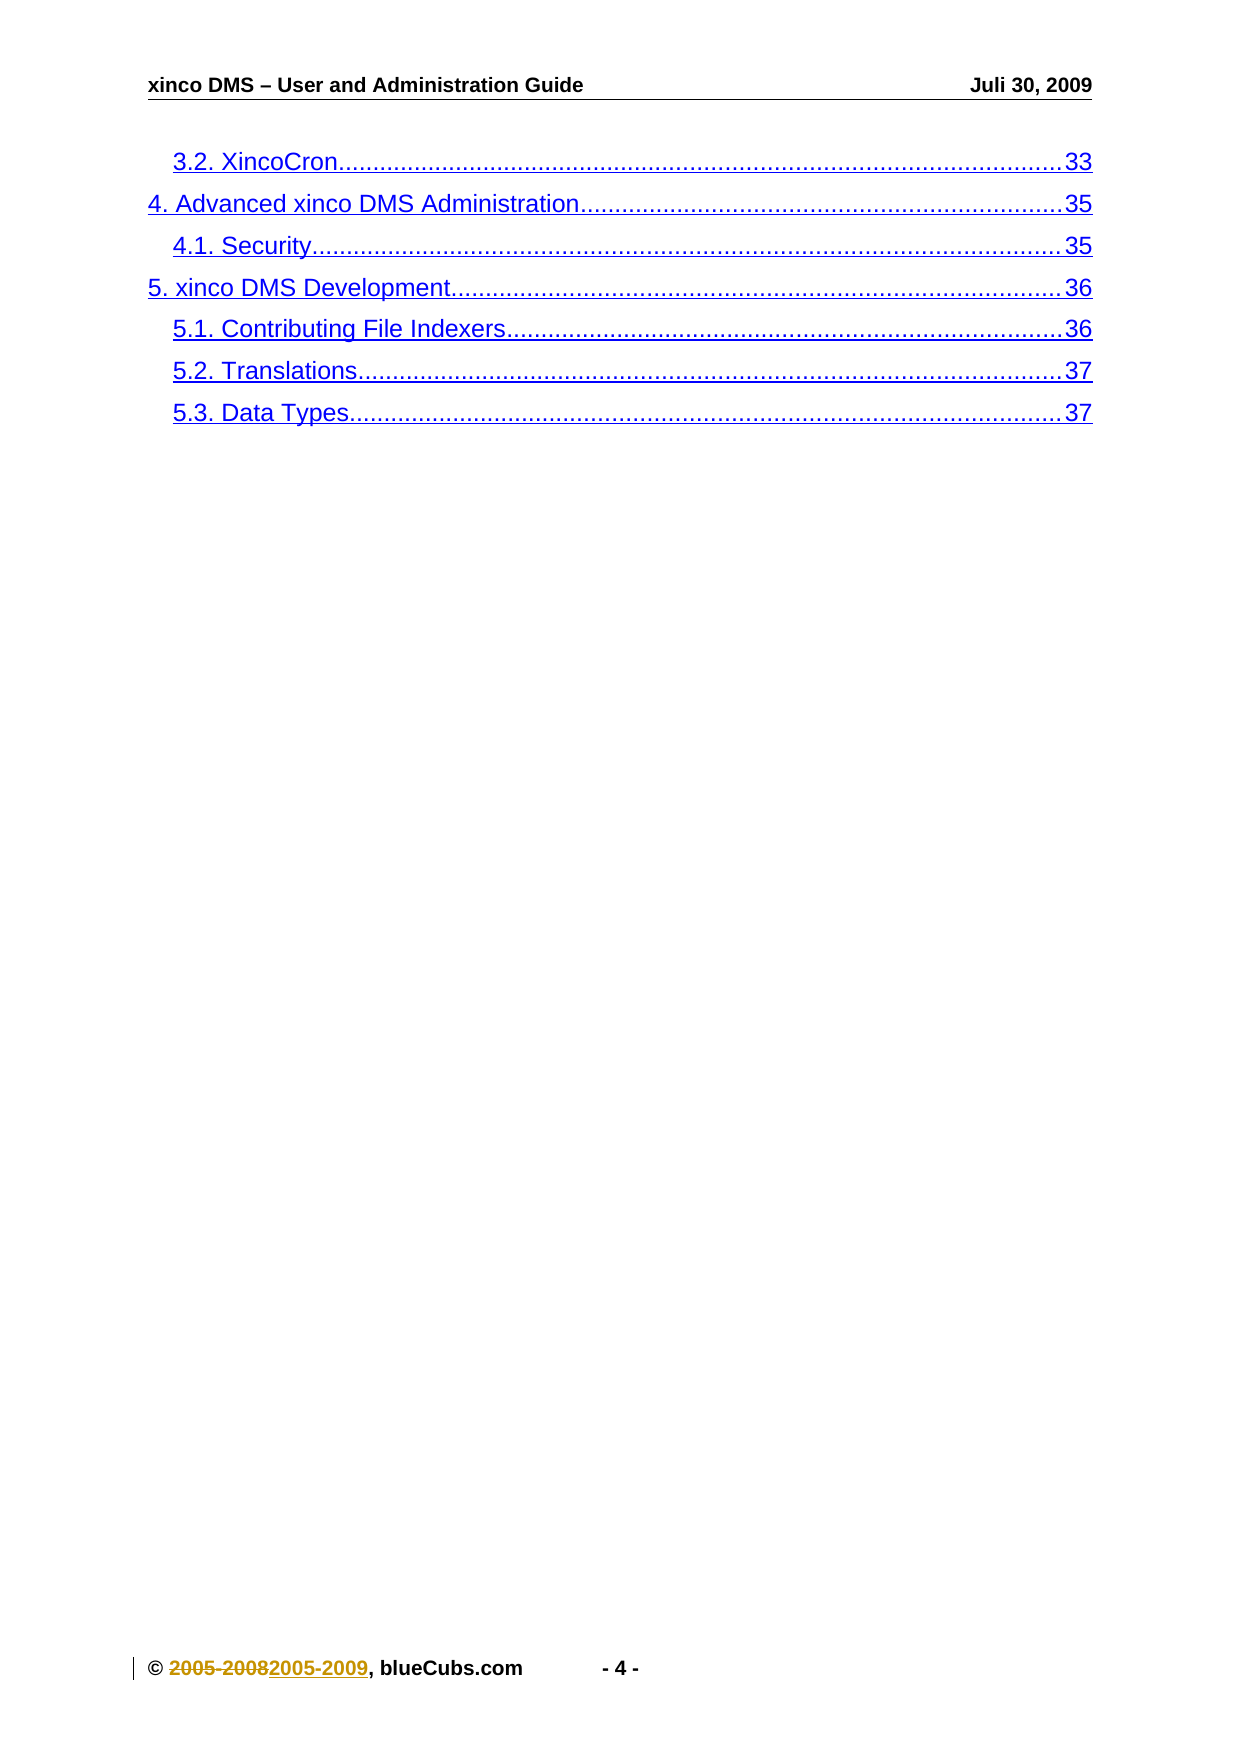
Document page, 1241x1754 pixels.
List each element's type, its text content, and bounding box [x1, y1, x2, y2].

text 5.3. Data Types 37 [173, 399, 1092, 423]
text 3.2. XincoCron 33 [173, 148, 1092, 172]
text 4. Advanced xinco DMS Administration 35 [148, 189, 1092, 214]
text 5.1. Contributing File Indexers 36 [173, 315, 1092, 339]
text 5.2. Translations 37 [173, 357, 1092, 381]
text 5. xinco DMS Development 36 [148, 273, 1092, 298]
text 4.1. Security 35 [173, 231, 1092, 256]
